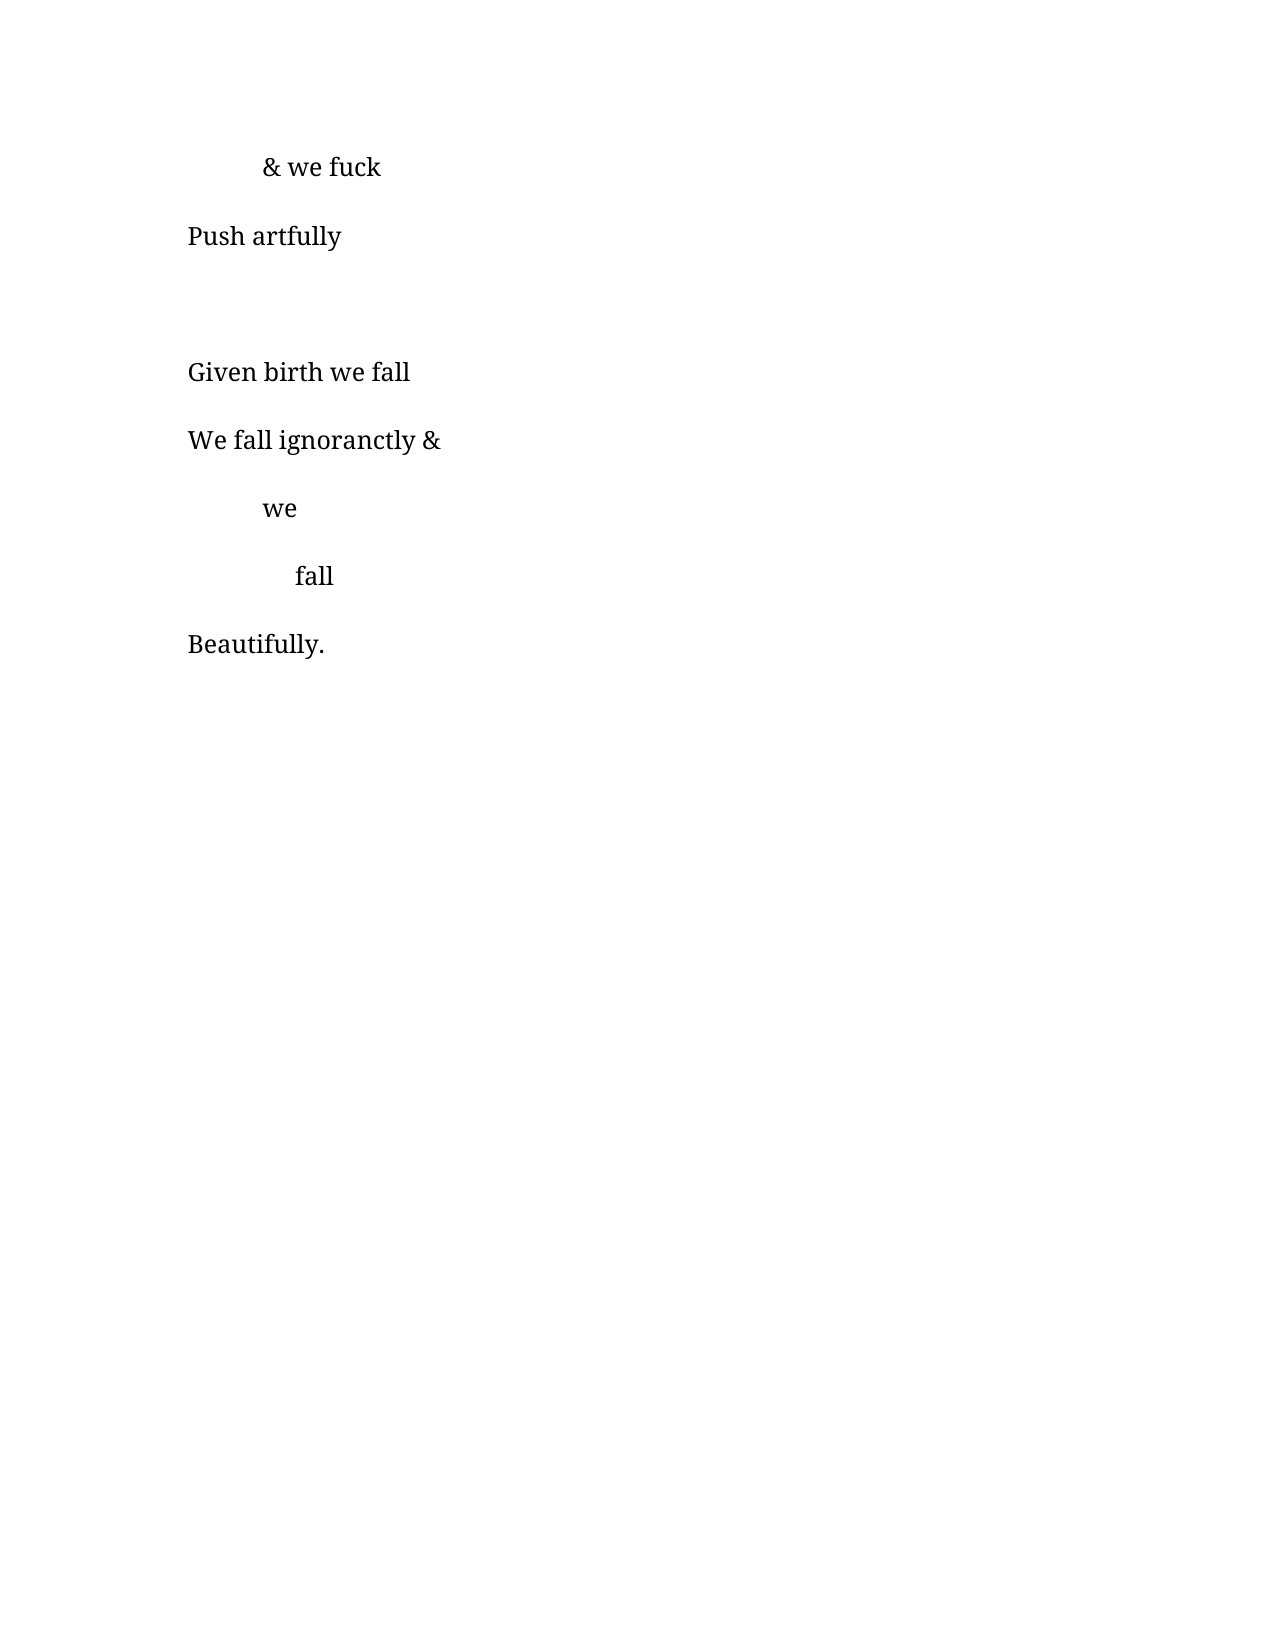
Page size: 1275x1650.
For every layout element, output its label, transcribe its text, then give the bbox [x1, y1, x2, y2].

text we [187, 491, 1087, 525]
text Push artfully [187, 218, 1087, 252]
text We fall ignoranctly & [187, 422, 1087, 457]
text Given birth we fall [187, 354, 1087, 388]
text fall [187, 559, 1087, 593]
text Beautifully. [187, 627, 1087, 661]
text & we fuck [187, 150, 1087, 184]
